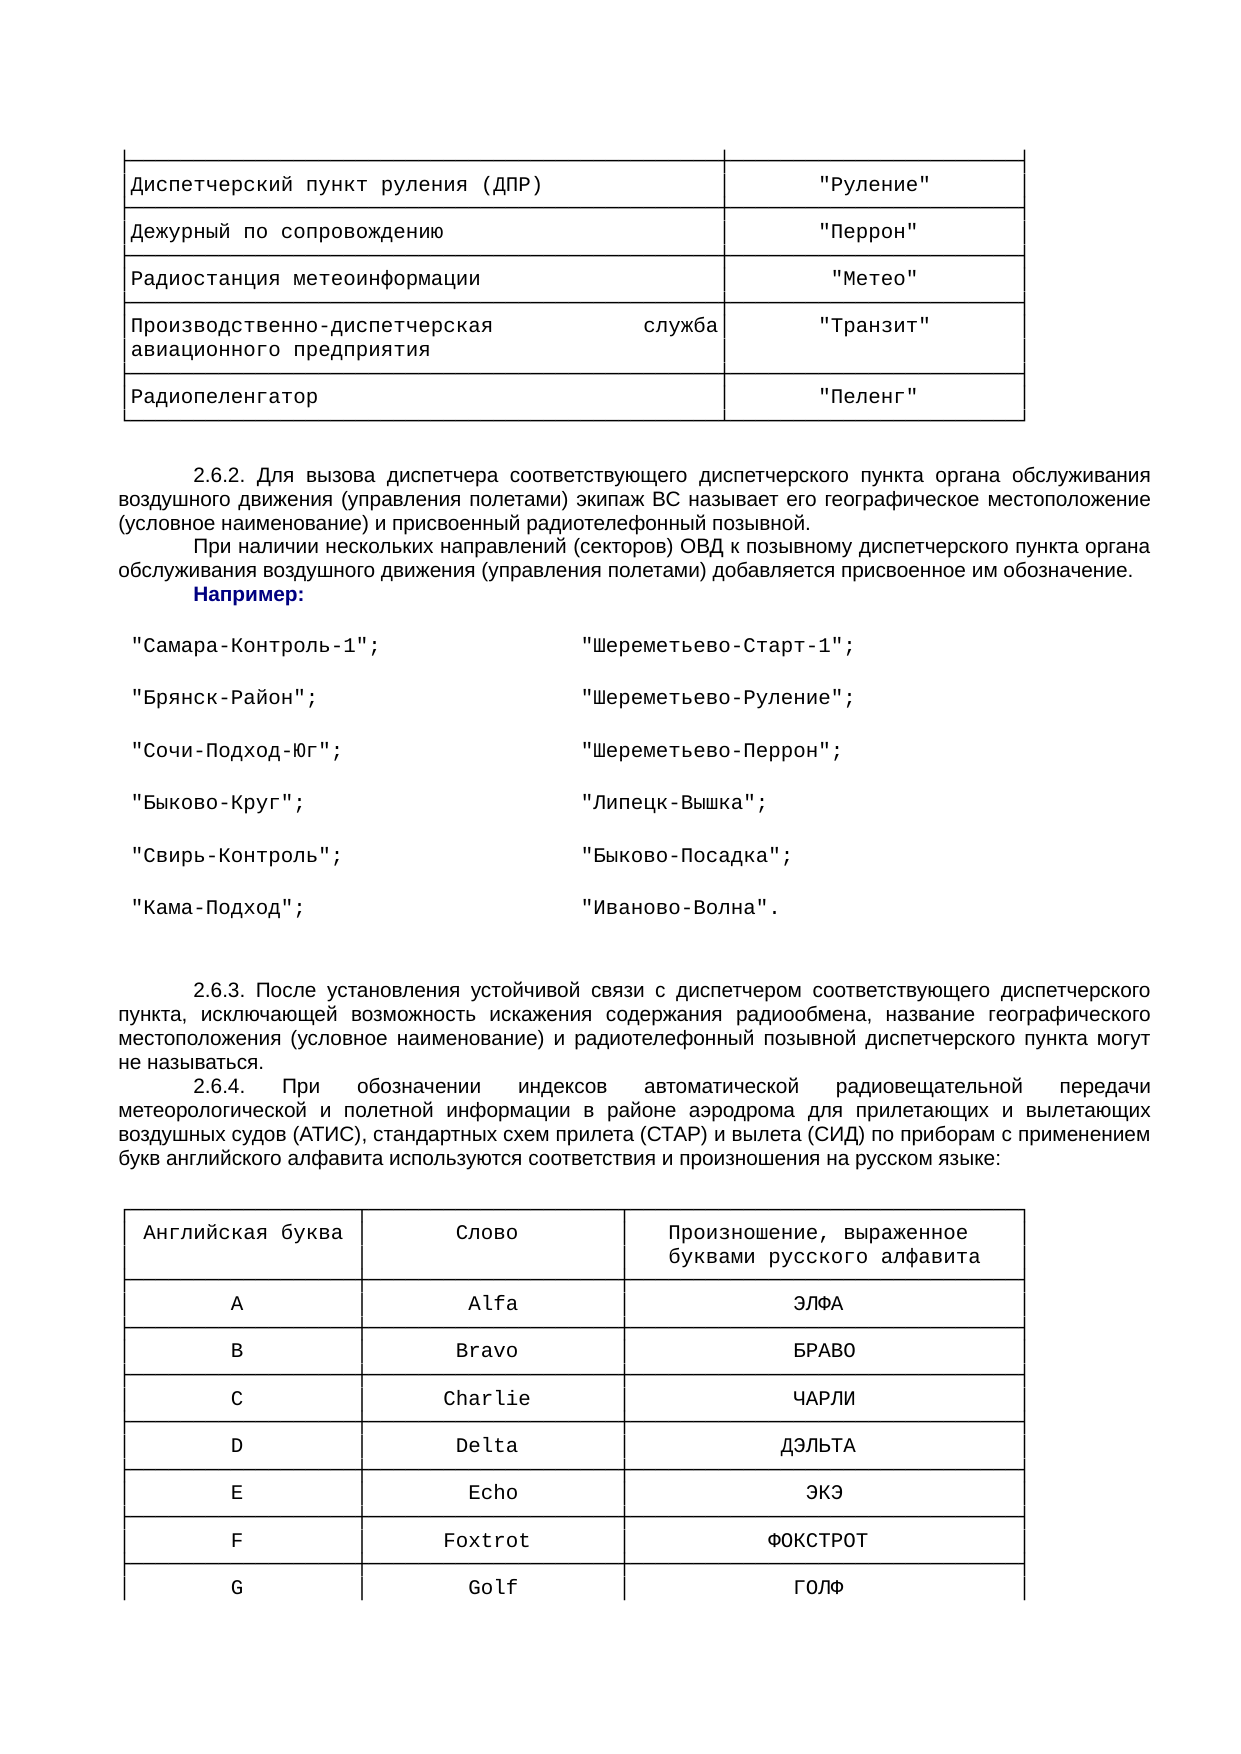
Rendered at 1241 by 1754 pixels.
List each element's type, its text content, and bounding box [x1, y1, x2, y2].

text │ │ │ буквами русского алфавита │ [1025, 1246, 1152, 1269]
text ├───────────────────────────────────────────────┼───────────────────────┤ [1025, 292, 1152, 316]
text ├───────────────────────────────────────────────┼───────────────────────┤ [125, 374, 724, 386]
text ├───────────────────────────────────────────────┼───────────────────────┤ [725, 363, 1024, 373]
text ├──────────────────┼────────────────────┼───────────────────────────────┤ [125, 1328, 361, 1340]
text │Дежурный по сопровождению │ "Перрон" │ [125, 221, 724, 244]
text │Диспетчерский пункт руления (ДПР) │ "Руление" │ [725, 174, 1024, 197]
text │Диспетчерский пункт руления (ДПР) │ "Руление" │ [125, 174, 724, 197]
text ├──────────────────┼────────────────────┼───────────────────────────────┤ [362, 1459, 624, 1469]
text ├───────────────────────────────────────────────┼───────────────────────┤ [1025, 363, 1152, 386]
text ├───────────────────────────────────────────────┼───────────────────────┤ [118, 150, 1152, 174]
text ├───────────────────────────────────────────────┼───────────────────────┤ [118, 244, 1152, 268]
text │Дежурный по сопровождению │ "Перрон" │ [725, 221, 1024, 244]
text │ А │ Alfa │ ЭЛФА │ [118, 1293, 1152, 1317]
text │ С │ Charlie │ ЧАРЛИ │ [625, 1388, 1024, 1411]
text │Производственно-диспетчерская служба│ "Транзит" │ [118, 316, 1152, 339]
text │ │ │ буквами русского алфавита │ [362, 1246, 624, 1269]
text 2.6.4. При обозначении индексов автоматической радиовещательной передачи метеорологической и полетной информации в районе аэродрома для прилетающих и вылетающих воздушных судов (АТИС), стандартных схем прилета (СТАР) и вылета (СИД) по приборам с применением букв английского алфавита используются соответствия и произношения на русском языке: [118, 1074, 1152, 1170]
text │Радиостанция метеоинформации │ "Метео" │ [118, 268, 1152, 292]
text 2.6.3. После установления устойчивой связи с диспетчером соответствующего диспетчерского пункта, исключающей возможность искажения содержания радиообмена, название географического местоположения (условное наименование) и радиотелефонный позывной диспетчерского пункта могут не называться. [118, 978, 1152, 1074]
text ├───────────────────────────────────────────────┼───────────────────────┤ [725, 292, 1024, 302]
text ├──────────────────┼────────────────────┼───────────────────────────────┤ [625, 1506, 1024, 1516]
text ├──────────────────┼────────────────────┼───────────────────────────────┤ [118, 1364, 1152, 1388]
text "Брянск-Район"; "Шереметьево-Руление"; [118, 687, 1152, 711]
text ├──────────────────┼────────────────────┼───────────────────────────────┤ [1025, 1459, 1152, 1482]
text "Быково-Круг"; "Липецк-Вышка"; [118, 792, 1152, 816]
text ├──────────────────┼────────────────────┼───────────────────────────────┤ [362, 1470, 624, 1482]
text "Самара-Контроль-1"; "Шереметьево-Старт-1"; [118, 635, 1152, 659]
text │ D │ Delta │ ДЭЛЬТА │ [118, 1435, 1152, 1459]
text │Дежурный по сопровождению │ "Перрон" │ [1025, 221, 1152, 244]
text ├──────────────────┼────────────────────┼───────────────────────────────┤ [118, 1411, 1152, 1435]
text │ G │ Golf │ ГОЛФ │ [118, 1577, 1152, 1601]
text ├───────────────────────────────────────────────┼───────────────────────┤ [725, 303, 1024, 316]
text "Свирь-Контроль"; "Быково-Посадка"; [118, 844, 1152, 868]
text │ В │ Bravo │ БРАВО │ [118, 1340, 1152, 1364]
text ├──────────────────┼────────────────────┼───────────────────────────────┤ [118, 1553, 1152, 1577]
text 2.6.2. Для вызова диспетчера соответствующего диспетчерского пункта органа обслуживания воздушного движения (управления полетами) экипаж ВС называет его географическое местоположение (условное наименование) и присвоенный радиотелефонный позывной. [118, 462, 1152, 534]
text ├──────────────────┼────────────────────┼───────────────────────────────┤ [125, 1470, 361, 1482]
text └───────────────────────────────────────────────┴───────────────────────┘ [118, 410, 1152, 434]
text │ │ │ буквами русского алфавита │ [125, 1246, 361, 1269]
text │ С │ Charlie │ ЧАРЛИ │ [1025, 1388, 1152, 1411]
text │ С │ Charlie │ ЧАРЛИ │ [362, 1388, 624, 1411]
text ├──────────────────┼────────────────────┼───────────────────────────────┤ [362, 1506, 624, 1516]
text ├───────────────────────────────────────────────┼───────────────────────┤ [118, 197, 1152, 221]
text При наличии нескольких направлений (секторов) ОВД к позывному диспетчерского пункта органа обслуживания воздушного движения (управления полетами) добавляется присвоенное им обозначение. [118, 534, 1152, 582]
text ┌──────────────────┬────────────────────┬───────────────────────────────┐ [118, 1198, 1152, 1222]
text "Кама-Подход"; "Иваново-Волна". [118, 897, 1152, 921]
text │ F │ Foxtrot │ ФОКСТРОТ │ [118, 1529, 1152, 1553]
text ├──────────────────┼────────────────────┼───────────────────────────────┤ [362, 1517, 624, 1529]
text │Радиопеленгатор │ "Пеленг" │ [118, 386, 1152, 410]
text ├──────────────────┼────────────────────┼───────────────────────────────┤ [625, 1459, 1024, 1469]
text ├──────────────────┼────────────────────┼───────────────────────────────┤ [625, 1470, 1024, 1482]
text │ С │ Charlie │ ЧАРЛИ │ [125, 1388, 361, 1411]
text ├──────────────────┼────────────────────┼───────────────────────────────┤ [125, 1459, 361, 1469]
text ├──────────────────┼────────────────────┼───────────────────────────────┤ [125, 1517, 361, 1529]
text ├──────────────────┼────────────────────┼───────────────────────────────┤ [1025, 1317, 1152, 1340]
text ├───────────────────────────────────────────────┼───────────────────────┤ [725, 374, 1024, 386]
text ├──────────────────┼────────────────────┼───────────────────────────────┤ [125, 1317, 361, 1327]
text │ │ │ буквами русского алфавита │ [625, 1246, 1024, 1269]
text ├───────────────────────────────────────────────┼───────────────────────┤ [125, 292, 724, 302]
text ├──────────────────┼────────────────────┼───────────────────────────────┤ [125, 1506, 361, 1516]
text ├───────────────────────────────────────────────┼───────────────────────┤ [125, 363, 724, 373]
text │авиационного предприятия │ │ [118, 339, 1152, 363]
text ├──────────────────┼────────────────────┼───────────────────────────────┤ [1025, 1506, 1152, 1529]
text │ Е │ Echo │ ЭКЭ │ [118, 1482, 1152, 1506]
text "Сочи-Подход-Юг"; "Шереметьево-Перрон"; [118, 740, 1152, 763]
text ├───────────────────────────────────────────────┼───────────────────────┤ [125, 303, 724, 316]
text ├──────────────────┼────────────────────┼───────────────────────────────┤ [362, 1328, 624, 1340]
text │ Английская буква │ Слово │ Произношение, выраженное │ [118, 1222, 1152, 1246]
text ├──────────────────┼────────────────────┼───────────────────────────────┤ [362, 1317, 624, 1327]
text ├──────────────────┼────────────────────┼───────────────────────────────┤ [625, 1328, 1024, 1340]
text Например: [118, 582, 1152, 606]
text ├──────────────────┼────────────────────┼───────────────────────────────┤ [625, 1517, 1024, 1529]
text ├──────────────────┼────────────────────┼───────────────────────────────┤ [625, 1317, 1024, 1327]
text │Диспетчерский пункт руления (ДПР) │ "Руление" │ [1025, 174, 1152, 197]
text ├──────────────────┼────────────────────┼───────────────────────────────┤ [118, 1269, 1152, 1293]
